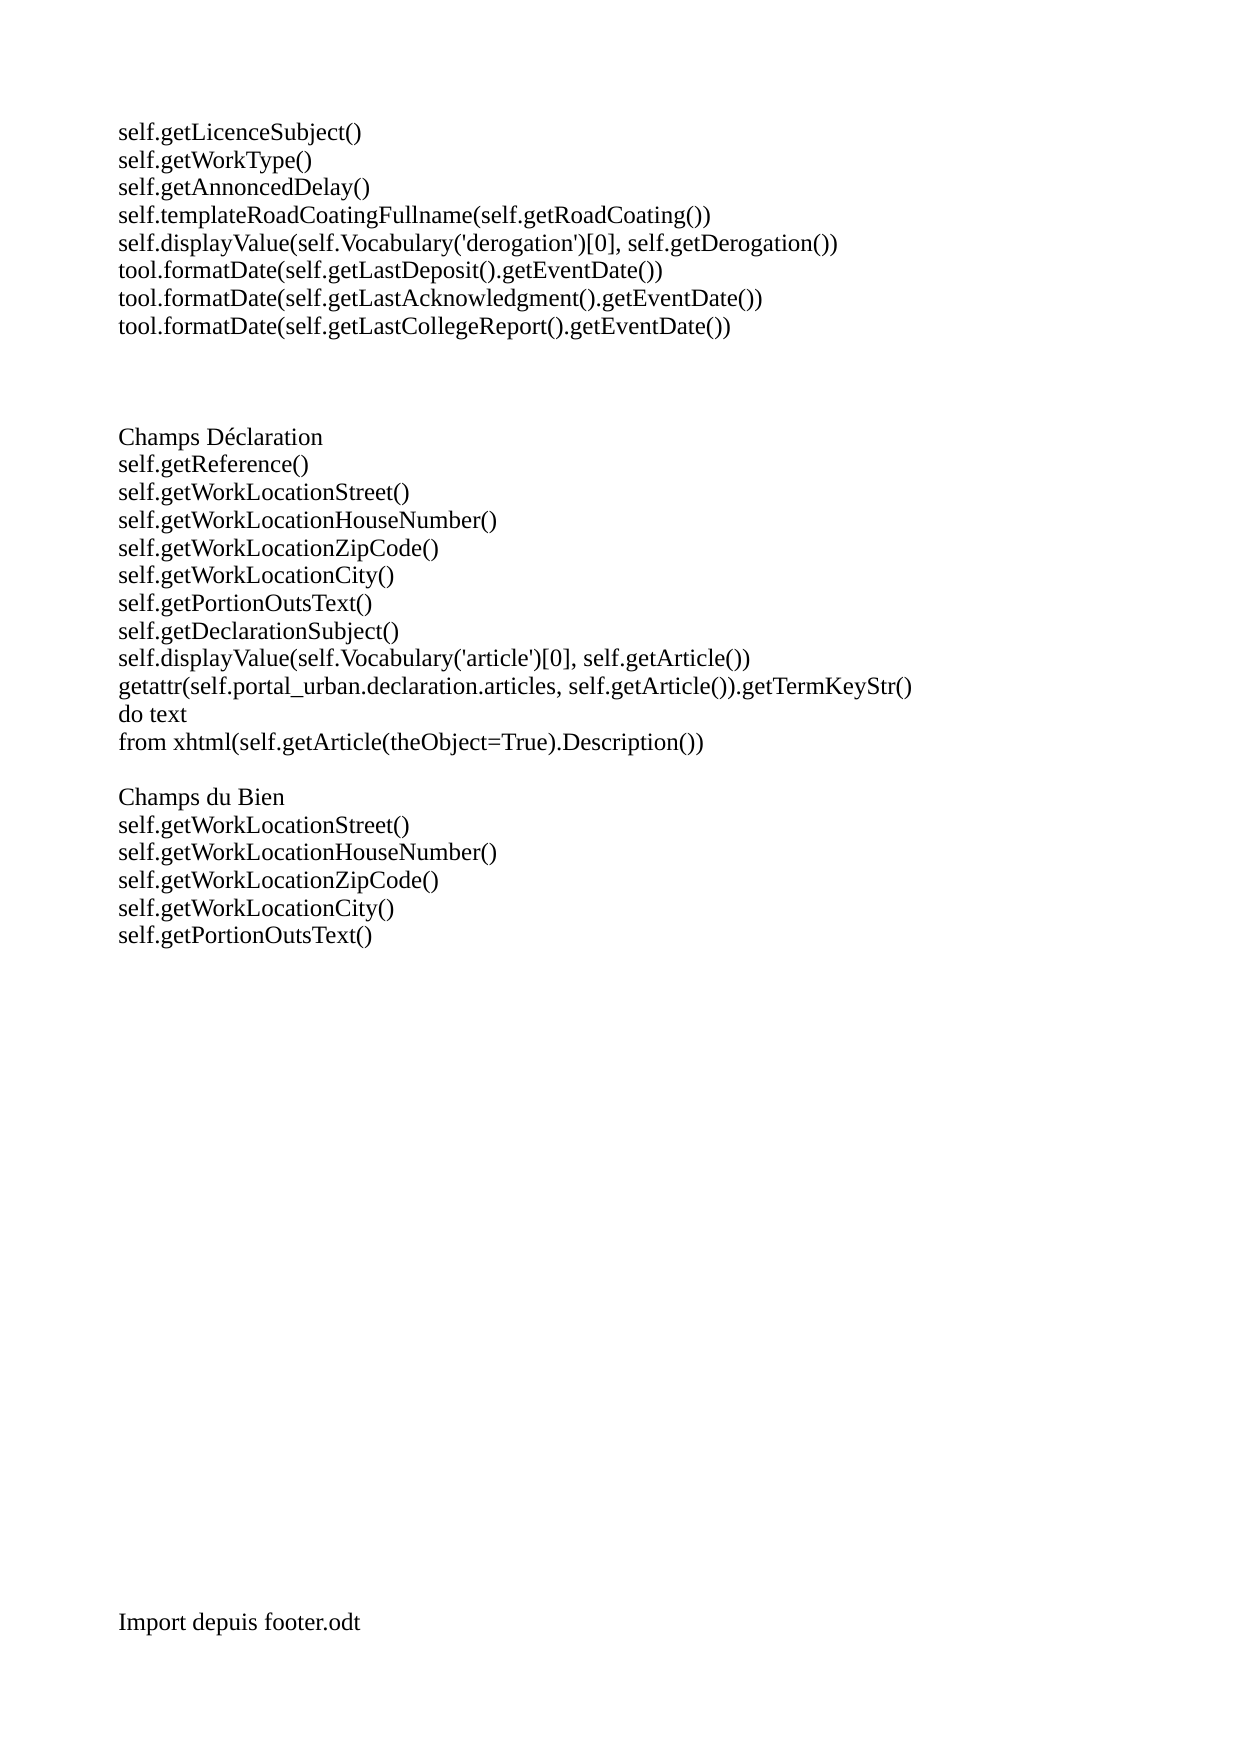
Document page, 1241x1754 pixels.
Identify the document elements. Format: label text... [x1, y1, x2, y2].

text self.getAnnoncedDelay() [118, 173, 1122, 201]
text getattr(self.portal_urban.declaration.articles, self.getArticle()).getTermKeyStr() [118, 672, 1122, 700]
text self.getWorkLocationStreet() [118, 478, 1122, 506]
text self.getPortionOutsText() [118, 589, 1122, 617]
text self.getPortionOutsText() [118, 922, 1122, 949]
text self.getReference() [118, 451, 1122, 478]
text self.displayValue(self.Vocabulary('article')[0], self.getArticle()) [118, 644, 1122, 672]
text self.getWorkType() [118, 146, 1122, 173]
text tool.formatDate(self.getLastAcknowledgment().getEventDate()) [118, 284, 1122, 312]
text Champs du Bien [118, 783, 1122, 811]
text self.getWorkLocationHouseNumber() [118, 506, 1122, 534]
text self.displayValue(self.Vocabulary('derogation')[0], self.getDerogation()) [118, 229, 1122, 257]
text tool.formatDate(self.getLastDeposit().getEventDate()) [118, 257, 1122, 284]
text self.templateRoadCoatingFullname(self.getRoadCoating()) [118, 201, 1122, 229]
text self.getWorkLocationZipCode() [118, 866, 1122, 894]
text self.getWorkLocationCity() [118, 561, 1122, 589]
text tool.formatDate(self.getLastCollegeReport().getEventDate()) [118, 312, 1122, 340]
text self.getWorkLocationZipCode() [118, 534, 1122, 561]
text self.getDeclarationSubject() [118, 617, 1122, 644]
text self.getWorkLocationStreet() [118, 811, 1122, 838]
text self.getWorkLocationHouseNumber() [118, 838, 1122, 866]
text self.getWorkLocationCity() [118, 894, 1122, 922]
text Champs Déclaration [118, 423, 1122, 451]
text self.getLicenceSubject() [118, 118, 1122, 146]
text do text from xhtml(self.getArticle(theObject=True).Description()) [118, 700, 1122, 755]
